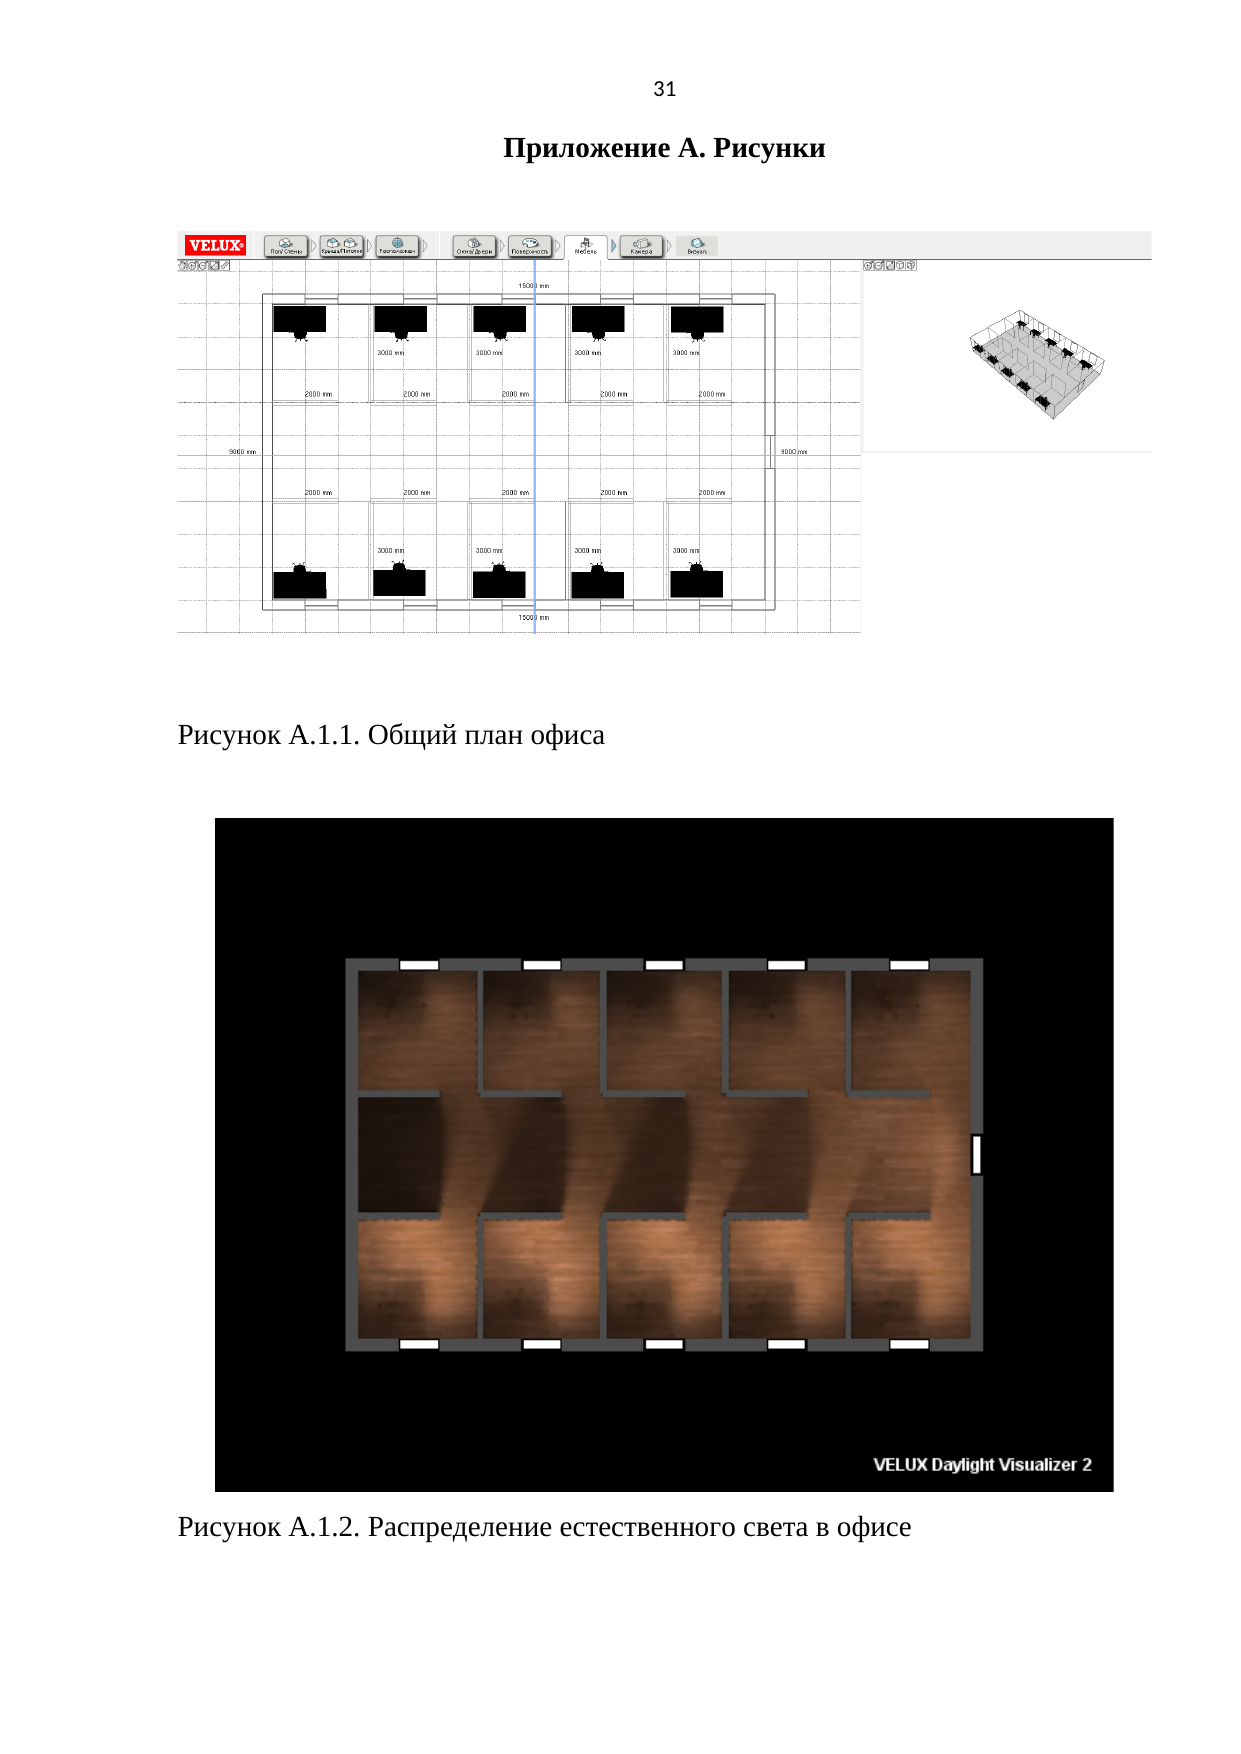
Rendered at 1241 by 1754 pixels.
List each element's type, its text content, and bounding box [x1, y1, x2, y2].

text Приложение А. Рисунки [177, 130, 1152, 163]
text Рисунок А.1.1. Общий план офиса [177, 717, 1152, 751]
picture [215, 818, 1114, 1492]
picture [177, 230, 1152, 634]
text Рисунок А.1.2. Распределение естественного света в офисе [177, 868, 1152, 1542]
